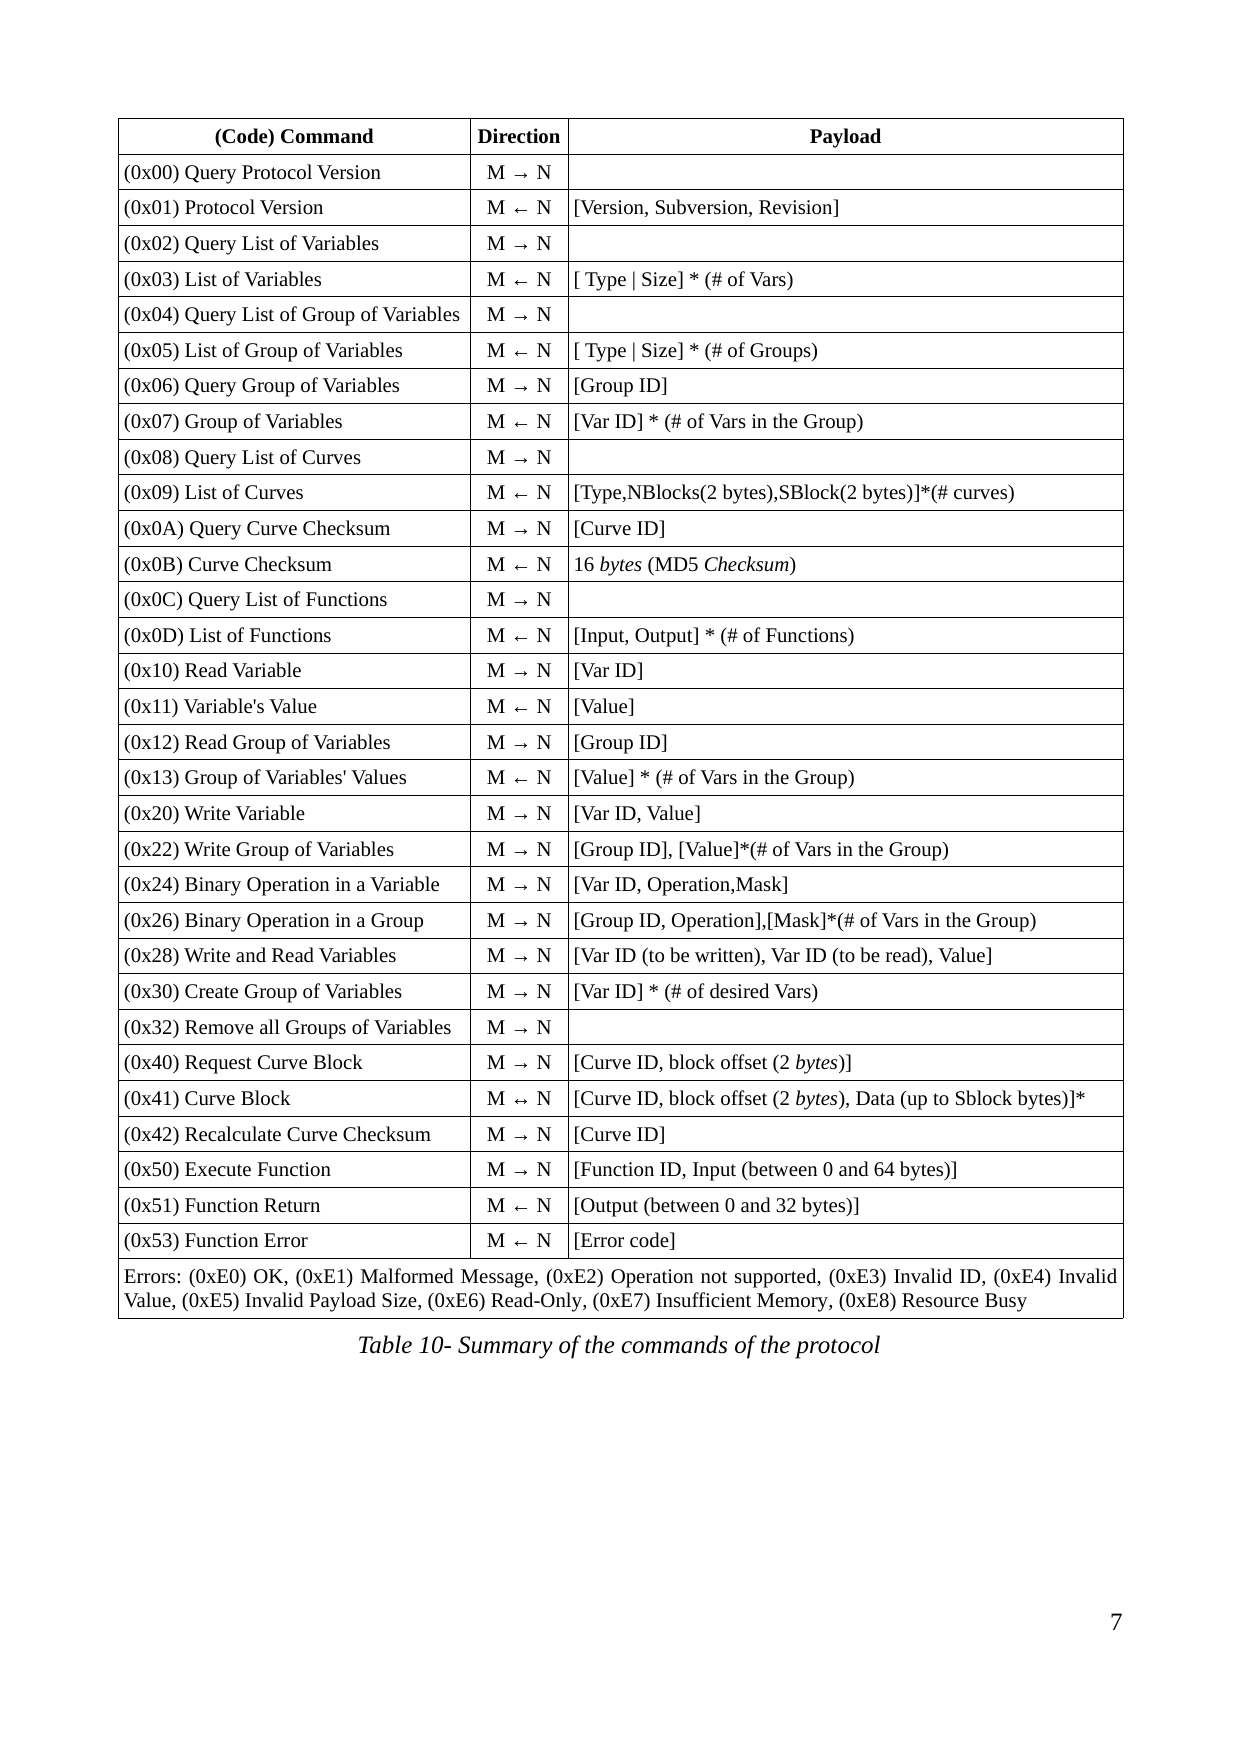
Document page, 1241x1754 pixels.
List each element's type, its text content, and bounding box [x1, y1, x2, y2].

table_cell (0x51) Function Return [119, 1188, 470, 1222]
table_cell (0x26) Binary Operation in a Group [119, 903, 470, 937]
table_cell [569, 297, 1123, 332]
table_header Direction [471, 119, 568, 154]
table_cell M → N [471, 654, 568, 688]
table_cell M ← N [471, 1188, 568, 1222]
table_cell M → N [471, 226, 568, 261]
table_cell M → N [471, 725, 568, 759]
table_header Payload [569, 119, 1123, 154]
table_cell M → N [471, 939, 568, 973]
table_cell M → N [471, 1117, 568, 1151]
table_cell [Curve ID, block offset (2 bytes)] [569, 1045, 1123, 1080]
table_cell (0x06) Query Group of Variables [119, 369, 470, 403]
table_cell [569, 1010, 1123, 1044]
table_cell (0x53) Function Error [119, 1224, 470, 1258]
table_cell [569, 155, 1123, 189]
table_cell [Group ID, Operation],[Mask]*(# of Vars in the Group) [569, 903, 1123, 937]
table_cell (0x05) List of Group of Variables [119, 333, 470, 367]
table_cell Errors: (0xE0) OK, (0xE1) Malformed Message, (0xE2) Operation not supported, (0xE3) Invalid ID, (0xE4) Invalid Value, (0xE5) Invalid Payload Size, (0xE6) Read-Only, (0xE7) Insufficient Memory, (0xE8) Resource Busy [119, 1259, 1123, 1318]
table_cell [Curve ID, block offset (2 bytes), Data (up to Sblock bytes)]* [569, 1081, 1123, 1116]
table_cell [Error code] [569, 1224, 1123, 1258]
table_cell [ Type | Size] * (# of Groups) [569, 333, 1123, 367]
table_cell M ← N [471, 689, 568, 724]
table_cell [Var ID (to be written), Var ID (to be read), Value] [569, 939, 1123, 973]
table_cell [Group ID] [569, 369, 1123, 403]
table_cell [Version, Subversion, Revision] [569, 190, 1123, 225]
table_cell [Var ID] * (# of Vars in the Group) [569, 404, 1123, 439]
table_cell M ← N [471, 262, 568, 296]
table_cell (0x00) Query Protocol Version [119, 155, 470, 189]
table_cell [Value] * (# of Vars in the Group) [569, 760, 1123, 795]
table_cell (0x0D) List of Functions [119, 618, 470, 652]
table_cell M ← N [471, 618, 568, 652]
table_cell [Curve ID] [569, 511, 1123, 546]
table_cell M → N [471, 1152, 568, 1187]
table_cell (0x11) Variable's Value [119, 689, 470, 724]
table_cell M ← N [471, 1224, 568, 1258]
table_cell [Group ID], [Value]*(# of Vars in the Group) [569, 832, 1123, 866]
table_cell M → N [471, 867, 568, 902]
table_cell M → N [471, 1010, 568, 1044]
table_cell (0x20) Write Variable [119, 796, 470, 831]
table_cell [Output (between 0 and 32 bytes)] [569, 1188, 1123, 1222]
table_cell M → N [471, 832, 568, 866]
table_cell (0x41) Curve Block [119, 1081, 470, 1116]
table_cell (0x30) Create Group of Variables [119, 974, 470, 1009]
table_cell (0x12) Read Group of Variables [119, 725, 470, 759]
table_cell (0x09) List of Curves [119, 475, 470, 510]
table_cell (0x32) Remove all Groups of Variables [119, 1010, 470, 1044]
table_cell M → N [471, 369, 568, 403]
table_cell M ← N [471, 404, 568, 439]
table_cell (0x28) Write and Read Variables [119, 939, 470, 973]
table_cell M → N [471, 903, 568, 937]
table_cell [569, 226, 1123, 261]
table_cell [569, 582, 1123, 617]
table_cell (0x07) Group of Variables [119, 404, 470, 439]
table_cell (0x42) Recalculate Curve Checksum [119, 1117, 470, 1151]
table_cell (0x01) Protocol Version [119, 190, 470, 225]
table_cell [569, 440, 1123, 474]
table_cell M ← N [471, 190, 568, 225]
table_cell [Type,NBlocks(2 bytes),SBlock(2 bytes)]*(# curves) [569, 475, 1123, 510]
table_cell (0x13) Group of Variables' Values [119, 760, 470, 795]
table_cell M → N [471, 440, 568, 474]
table_cell (0x0B) Curve Checksum [119, 547, 470, 581]
table_cell [Value] [569, 689, 1123, 724]
table_cell M → N [471, 297, 568, 332]
table_cell M ← N [471, 547, 568, 581]
table_cell M → N [471, 796, 568, 831]
table_cell M ← N [471, 760, 568, 795]
table_cell (0x22) Write Group of Variables [119, 832, 470, 866]
table_cell M ← N [471, 333, 568, 367]
table_cell [Curve ID] [569, 1117, 1123, 1151]
table_cell M ← N [471, 475, 568, 510]
table_cell (0x02) Query List of Variables [119, 226, 470, 261]
table_cell [Var ID, Operation,Mask] [569, 867, 1123, 902]
table_cell 16 bytes (MD5 Checksum) [569, 547, 1123, 581]
table_cell (0x08) Query List of Curves [119, 440, 470, 474]
table_cell M → N [471, 582, 568, 617]
table_cell M ↔ N [471, 1081, 568, 1116]
table_cell [ Type | Size] * (# of Vars) [569, 262, 1123, 296]
table_cell (0x24) Binary Operation in a Variable [119, 867, 470, 902]
table_cell (0x0C) Query List of Functions [119, 582, 470, 617]
table_cell (0x50) Execute Function [119, 1152, 470, 1187]
table_cell (0x10) Read Variable [119, 654, 470, 688]
table_cell M → N [471, 511, 568, 546]
table_cell [Var ID] [569, 654, 1123, 688]
table_cell (0x0A) Query Curve Checksum [119, 511, 470, 546]
table_cell M → N [471, 155, 568, 189]
table_cell (0x04) Query List of Group of Variables [119, 297, 470, 332]
table_cell [Group ID] [569, 725, 1123, 759]
table_cell (0x40) Request Curve Block [119, 1045, 470, 1080]
table_cell [Input, Output] * (# of Functions) [569, 618, 1123, 652]
table_header (Code) Command [119, 119, 470, 154]
table_cell [Var ID, Value] [569, 796, 1123, 831]
text Table 10- Summary of the commands of the protocol [118, 1330, 1122, 1359]
table_cell [Var ID] * (# of desired Vars) [569, 974, 1123, 1009]
table_cell (0x03) List of Variables [119, 262, 470, 296]
table_cell M → N [471, 1045, 568, 1080]
table_cell [Function ID, Input (between 0 and 64 bytes)] [569, 1152, 1123, 1187]
table_cell M → N [471, 974, 568, 1009]
